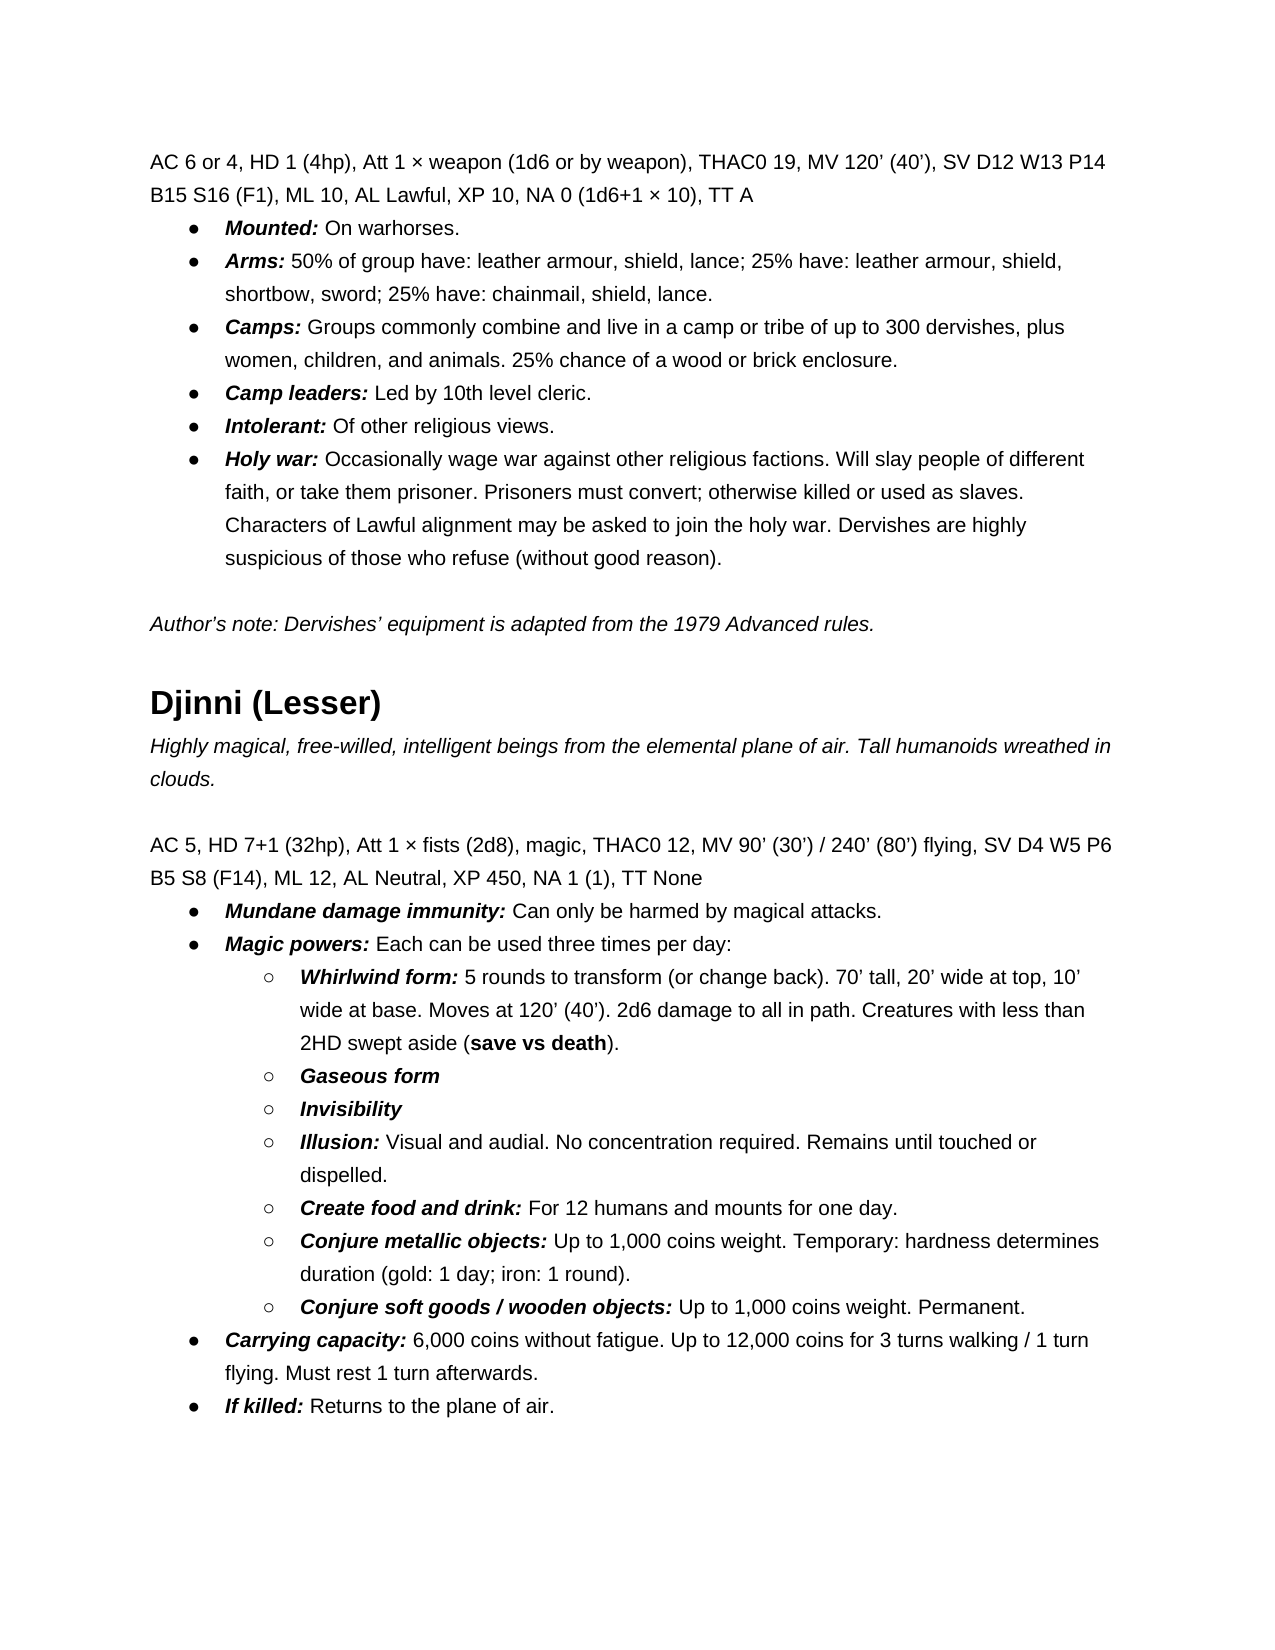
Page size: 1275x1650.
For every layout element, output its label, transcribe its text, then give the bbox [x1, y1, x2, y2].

list Whirlwind form: 5 rounds to transform (or change back). 70’ tall, 20’ wide at top, 10’ wide at base. Moves at 120’ (40’). 2d6 damage to all in path. Creatures with less than 2HD swept aside (save vs death). [262, 965, 1125, 1055]
text AC 5, HD 7+1 (32hp), Att 1 × fists (2d8), magic, THAC0 12, MV 90’ (30’) / 240’ (80’) flying, SV D4 W5 P6 B5 S8 (F14), ML 12, AL Neutral, XP 450, NA 1 (1), TT None [150, 833, 1125, 890]
list Mundane damage immunity: Can only be harmed by magical attacks. [187, 899, 1125, 923]
list Conjure soft goods / wooden objects: Up to 1,000 coins weight. Permanent. [262, 1295, 1125, 1319]
text Author’s note: Dervishes’ equipment is adapted from the 1979 Advanced rules. [150, 612, 1125, 636]
list Carrying capacity: 6,000 coins without fatigue. Up to 12,000 coins for 3 turns walking / 1 turn flying. Must rest 1 turn afterwards. [187, 1328, 1125, 1385]
list If killed: Returns to the plane of air. [187, 1394, 1125, 1418]
list Mounted: On warhorses. [187, 216, 1125, 240]
list Intolerant: Of other religious views. [187, 414, 1125, 438]
list Create food and drink: For 12 humans and mounts for one day. [262, 1196, 1125, 1220]
list Camp leaders: Led by 10th level cleric. [187, 381, 1125, 405]
list Arms: 50% of group have: leather armour, shield, lance; 25% have: leather armour, shield, shortbow, sword; 25% have: chainmail, shield, lance. [187, 249, 1125, 306]
list Holy war: Occasionally wage war against other religious factions. Will slay people of different faith, or take them prisoner. Prisoners must convert; otherwise killed or used as slaves. Characters of Lawful alignment may be asked to join the holy war. Dervishes are highly suspicious of those who refuse (without good reason). [187, 447, 1125, 570]
text Highly magical, free-willed, intelligent beings from the elemental plane of air. Tall humanoids wreathed in clouds. [150, 734, 1125, 791]
list Conjure metallic objects: Up to 1,000 coins weight. Temporary: hardness determines duration (gold: 1 day; iron: 1 round). [262, 1229, 1125, 1286]
list Gaseous form [262, 1064, 1125, 1088]
list Magic powers: Each can be used three times per day: [187, 932, 1125, 956]
list Illusion: Visual and audial. No concentration required. Remains until touched or dispelled. [262, 1130, 1125, 1187]
list Camps: Groups commonly combine and live in a camp or tribe of up to 300 dervishes, plus women, children, and animals. 25% chance of a wood or brick enclosure. [187, 315, 1125, 372]
list Invisibility [262, 1097, 1125, 1121]
text AC 6 or 4, HD 1 (4hp), Att 1 × weapon (1d6 or by weapon), THAC0 19, MV 120’ (40’), SV D12 W13 P14 B15 S16 (F1), ML 10, AL Lawful, XP 10, NA 0 (1d6+1 × 10), TT A [150, 150, 1125, 207]
subtitle Djinni (Lesser) [150, 683, 1125, 721]
